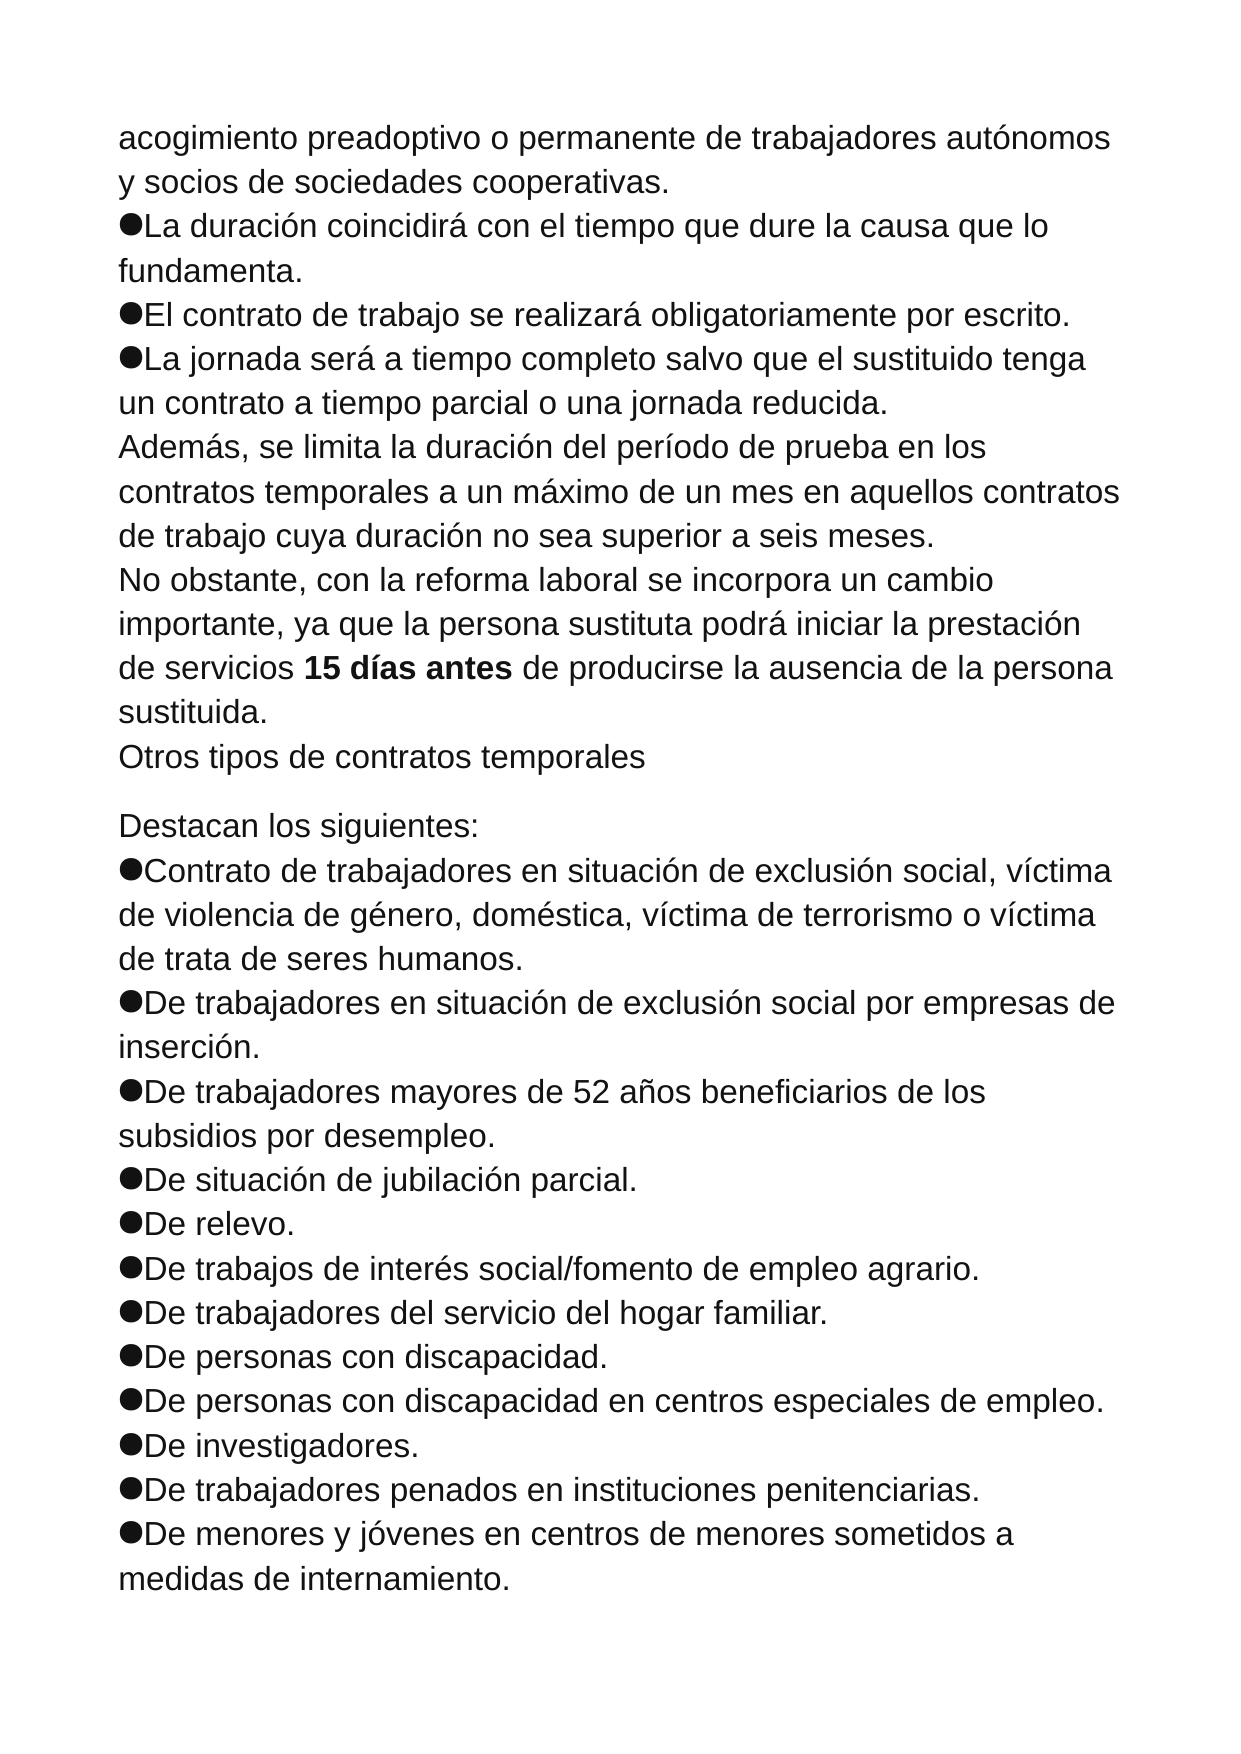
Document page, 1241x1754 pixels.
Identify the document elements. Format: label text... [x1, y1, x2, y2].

list De situación de jubilación parcial. [118, 1160, 1122, 1199]
list De trabajadores mayores de 52 años beneficiarios de los subsidios por desempleo. [118, 1072, 1122, 1154]
list De trabajadores en situación de exclusión social por empresas de inserción. [118, 983, 1122, 1066]
list De menores y jóvenes en centros de menores sometidos a medidas de internamiento. [118, 1514, 1122, 1597]
list acogimiento preadoptivo o permanente de trabajadores autónomos y socios de sociedades cooperativas. [118, 118, 1122, 201]
list De trabajadores del servicio del hogar familiar. [118, 1293, 1122, 1331]
list De trabajos de interés social/fomento de empleo agrario. [118, 1249, 1122, 1287]
list De personas con discapacidad. [118, 1337, 1122, 1376]
list La jornada será a tiempo completo salvo que el sustituido tenga un contrato a tiempo parcial o una jornada reducida. [118, 339, 1122, 422]
list La duración coincidirá con el tiempo que dure la causa que lo fundamenta. [118, 206, 1122, 289]
text No obstante, con la reforma laboral se incorpora un cambio importante, ya que la persona sustituta podrá iniciar la prestación de servicios 15 días antes de producirse la ausencia de la persona sustituida. [118, 560, 1122, 731]
list Contrato de trabajadores en situación de exclusión social, víctima de violencia de género, doméstica, víctima de terrorismo o víctima de trata de seres humanos. [118, 851, 1122, 977]
list De relevo. [118, 1204, 1122, 1243]
text Además, se limita la duración del período de prueba en los contratos temporales a un máximo de un mes en aquellos contratos de trabajo cuya duración no sea superior a seis meses. [118, 428, 1122, 554]
list De trabajadores penados en instituciones penitenciarias. [118, 1470, 1122, 1508]
subtitle Otros tipos de contratos temporales [118, 737, 1122, 775]
list De investigadores. [118, 1426, 1122, 1464]
text Destacan los siguientes: [118, 806, 1122, 845]
list El contrato de trabajo se realizará obligatoriamente por escrito. [118, 295, 1122, 333]
list De personas con discapacidad en centros especiales de empleo. [118, 1381, 1122, 1420]
